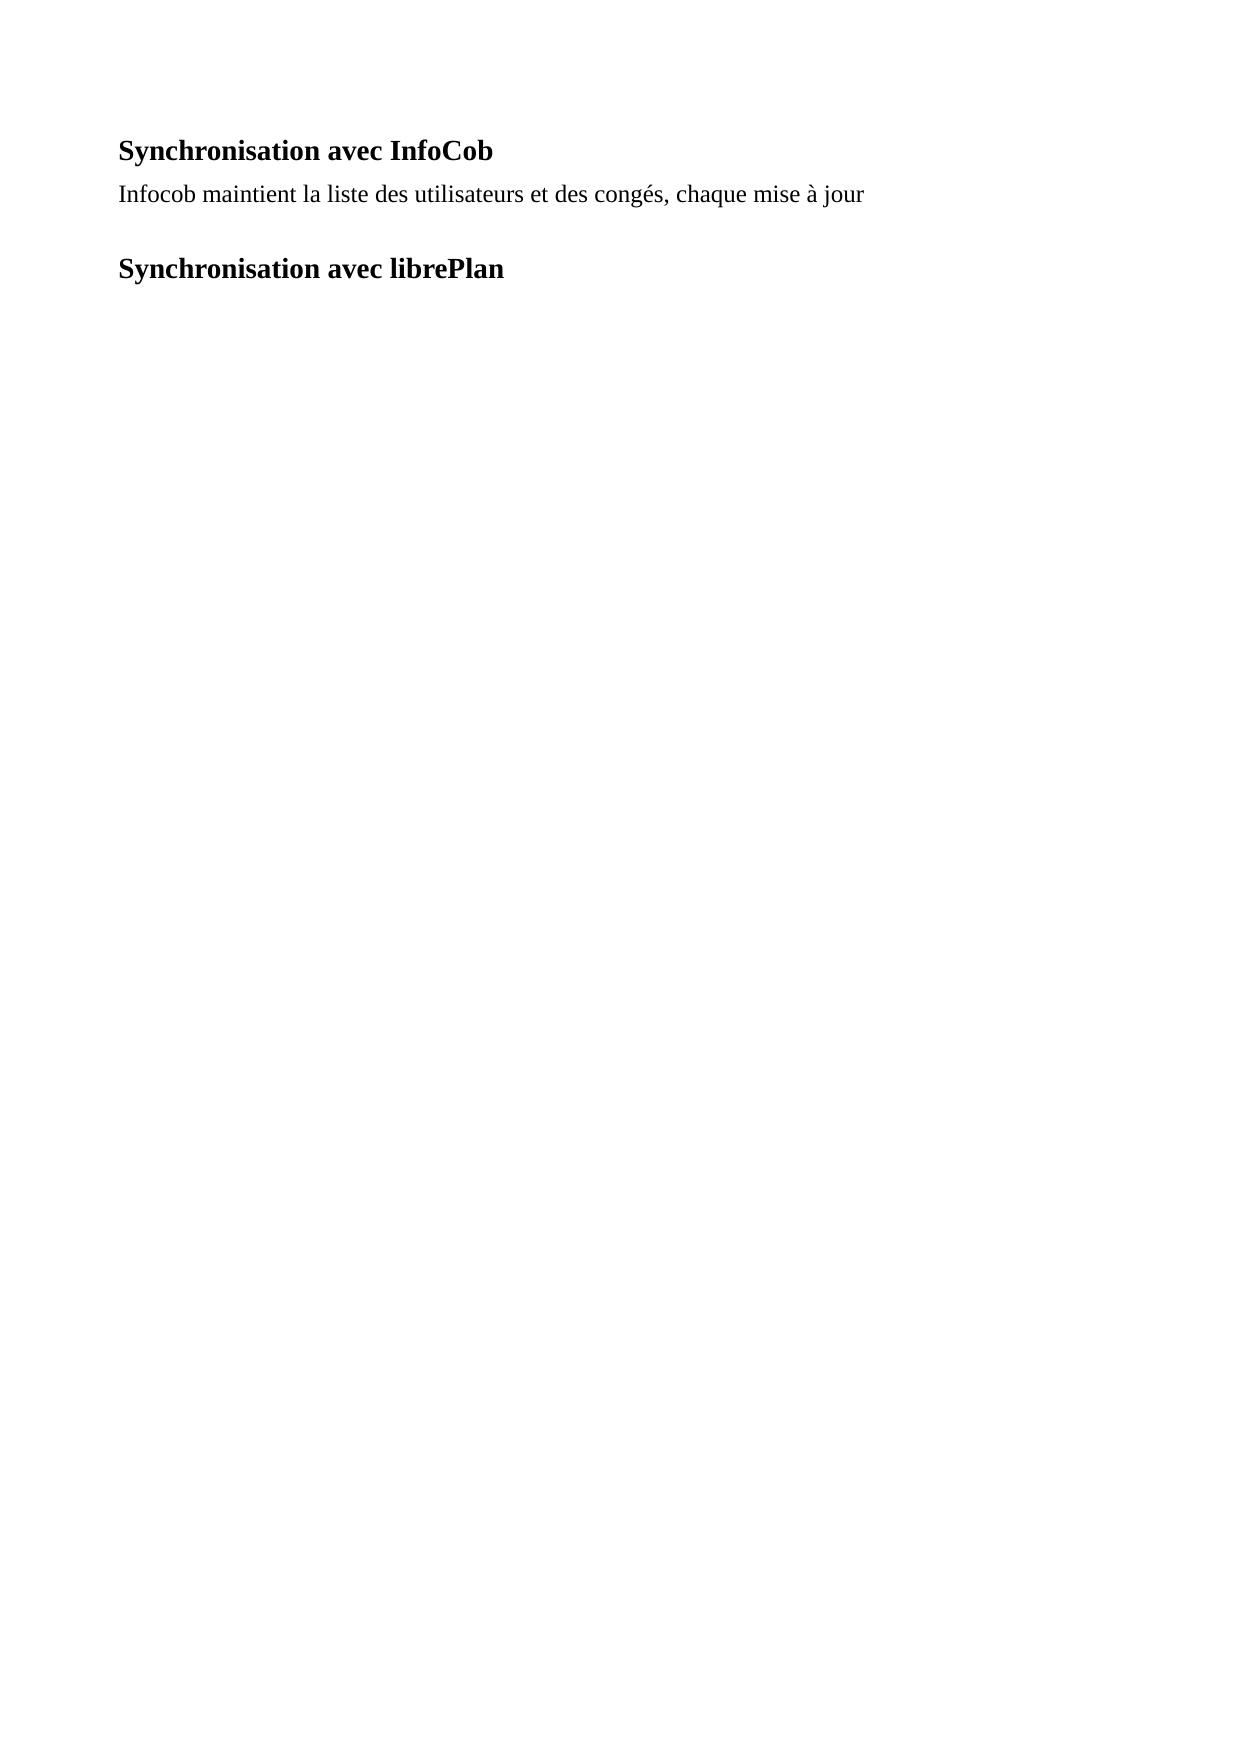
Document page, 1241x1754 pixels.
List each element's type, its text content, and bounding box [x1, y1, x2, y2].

text Infocob maintient la liste des utilisateurs et des congés, chaque mise à jour [118, 179, 1122, 207]
subtitle Synchronisation avec InfoCob [118, 133, 1122, 166]
subtitle Synchronisation avec librePlan [118, 251, 1122, 284]
